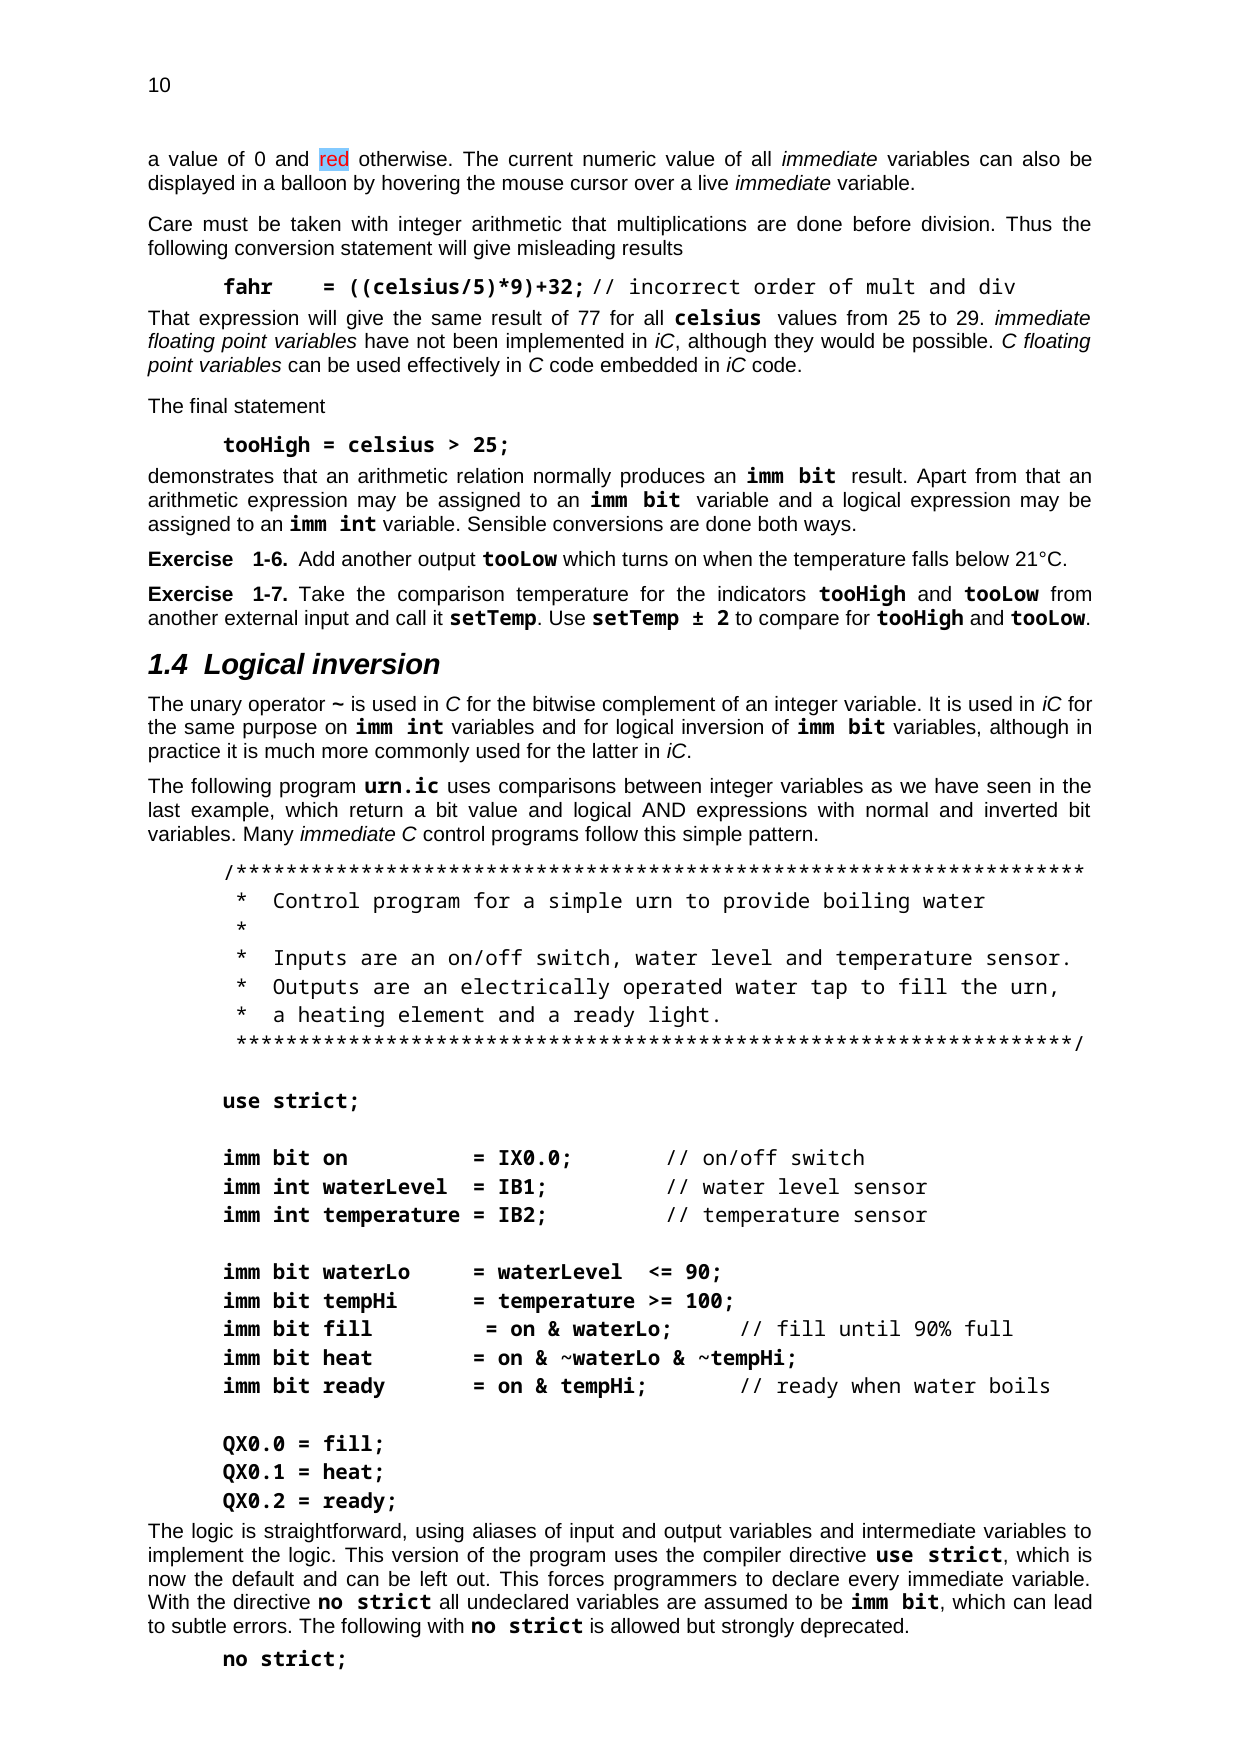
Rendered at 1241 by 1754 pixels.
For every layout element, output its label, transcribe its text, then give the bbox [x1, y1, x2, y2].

text tooHigh = celsius > 25; [223, 430, 1092, 459]
text QX0.0 = fill; [223, 1428, 1092, 1457]
text The final statement [148, 395, 1092, 418]
text That expression will give the same result of 77 for all celsius values from 25 to 29. immediate floating point variables have not been implemented in iC, although they would be possible. C floating point variables can be used effectively in C code embedded in iC code. [148, 306, 1092, 377]
text * [223, 915, 1092, 943]
text imm bit heat = on & ~waterLo & ~tempHi; [223, 1343, 1092, 1371]
text Care must be taken with integer arithmetic that multiplications are done before division. Thus the following conversion statement will give misleading results [148, 213, 1092, 260]
text /******************************************************************** [223, 858, 1092, 886]
text imm bit on = IX0.0; // on/off switch [223, 1143, 1092, 1172]
text * Control program for a simple urn to provide boiling water [223, 886, 1092, 915]
text fahr = ((celsius/5)*9)+32; // incorrect order of mult and div [223, 272, 1092, 300]
text no strict; [223, 1644, 1092, 1673]
text QX0.2 = ready; [223, 1486, 1092, 1514]
text imm bit tempHi = temperature >= 100; [223, 1286, 1092, 1314]
text imm int waterLevel = IB1; // water level sensor [223, 1172, 1092, 1200]
text a value of 0 and red otherwise. The current numeric value of all immediate variables can also be displayed in a balloon by hovering the mouse cursor over a live immediate variable. [148, 148, 1092, 195]
text use strict; [223, 1086, 1092, 1114]
subtitle Logical inversion [148, 648, 1092, 680]
text Exercise 1-6. Add another output tooLow which turns on when the temperature falls below 21°C. [148, 547, 1092, 571]
text imm bit waterLo = waterLevel <= 90; [223, 1257, 1092, 1286]
text imm bit ready = on & tempHi; // ready when water boils [223, 1371, 1092, 1400]
text * Inputs are an on/off switch, water level and temperature sensor. [223, 943, 1092, 972]
text QX0.1 = heat; [223, 1457, 1092, 1486]
text Exercise 1-7. Take the comparison temperature for the indicators tooHigh and tooLow from another external input and call it setTemp. Use setTemp ± 2 to compare for tooHigh and tooLow. [148, 583, 1092, 630]
text The following program urn.ic uses comparisons between integer variables as we have seen in the last example, which return a bit value and logical AND expressions with normal and inverted bit variables. Many immediate C control programs follow this simple pattern. [148, 775, 1092, 846]
text * Outputs are an electrically operated water tap to fill the urn, [223, 972, 1092, 1000]
text imm int temperature = IB2; // temperature sensor [223, 1200, 1092, 1229]
text *******************************************************************/ [223, 1029, 1092, 1057]
text demonstrates that an arithmetic relation normally produces an imm bit result. Apart from that an arithmetic expression may be assigned to an imm bit variable and a logical expression may be assigned to an imm int variable. Sensible conversions are done both ways. [148, 465, 1092, 536]
text * a heating element and a ready light. [223, 1000, 1092, 1029]
text imm bit fill = on & waterLo; // fill until 90% full [223, 1314, 1092, 1343]
text The unary operator ~ is used in C for the bitwise complement of an integer variable. It is used in iC for the same purpose on imm int variables and for logical inversion of imm bit variables, although in practice it is much more commonly used for the latter in iC. [148, 692, 1092, 763]
text The logic is straightforward, using aliases of input and output variables and intermediate variables to implement the logic. This version of the program uses the compiler directive use strict, which is now the default and can be left out. This forces programmers to declare every immediate variable. With the directive no strict all undeclared variables are assumed to be imm bit, which can lead to subtle errors. The following with no strict is allowed but strongly deprecated. [148, 1520, 1092, 1638]
